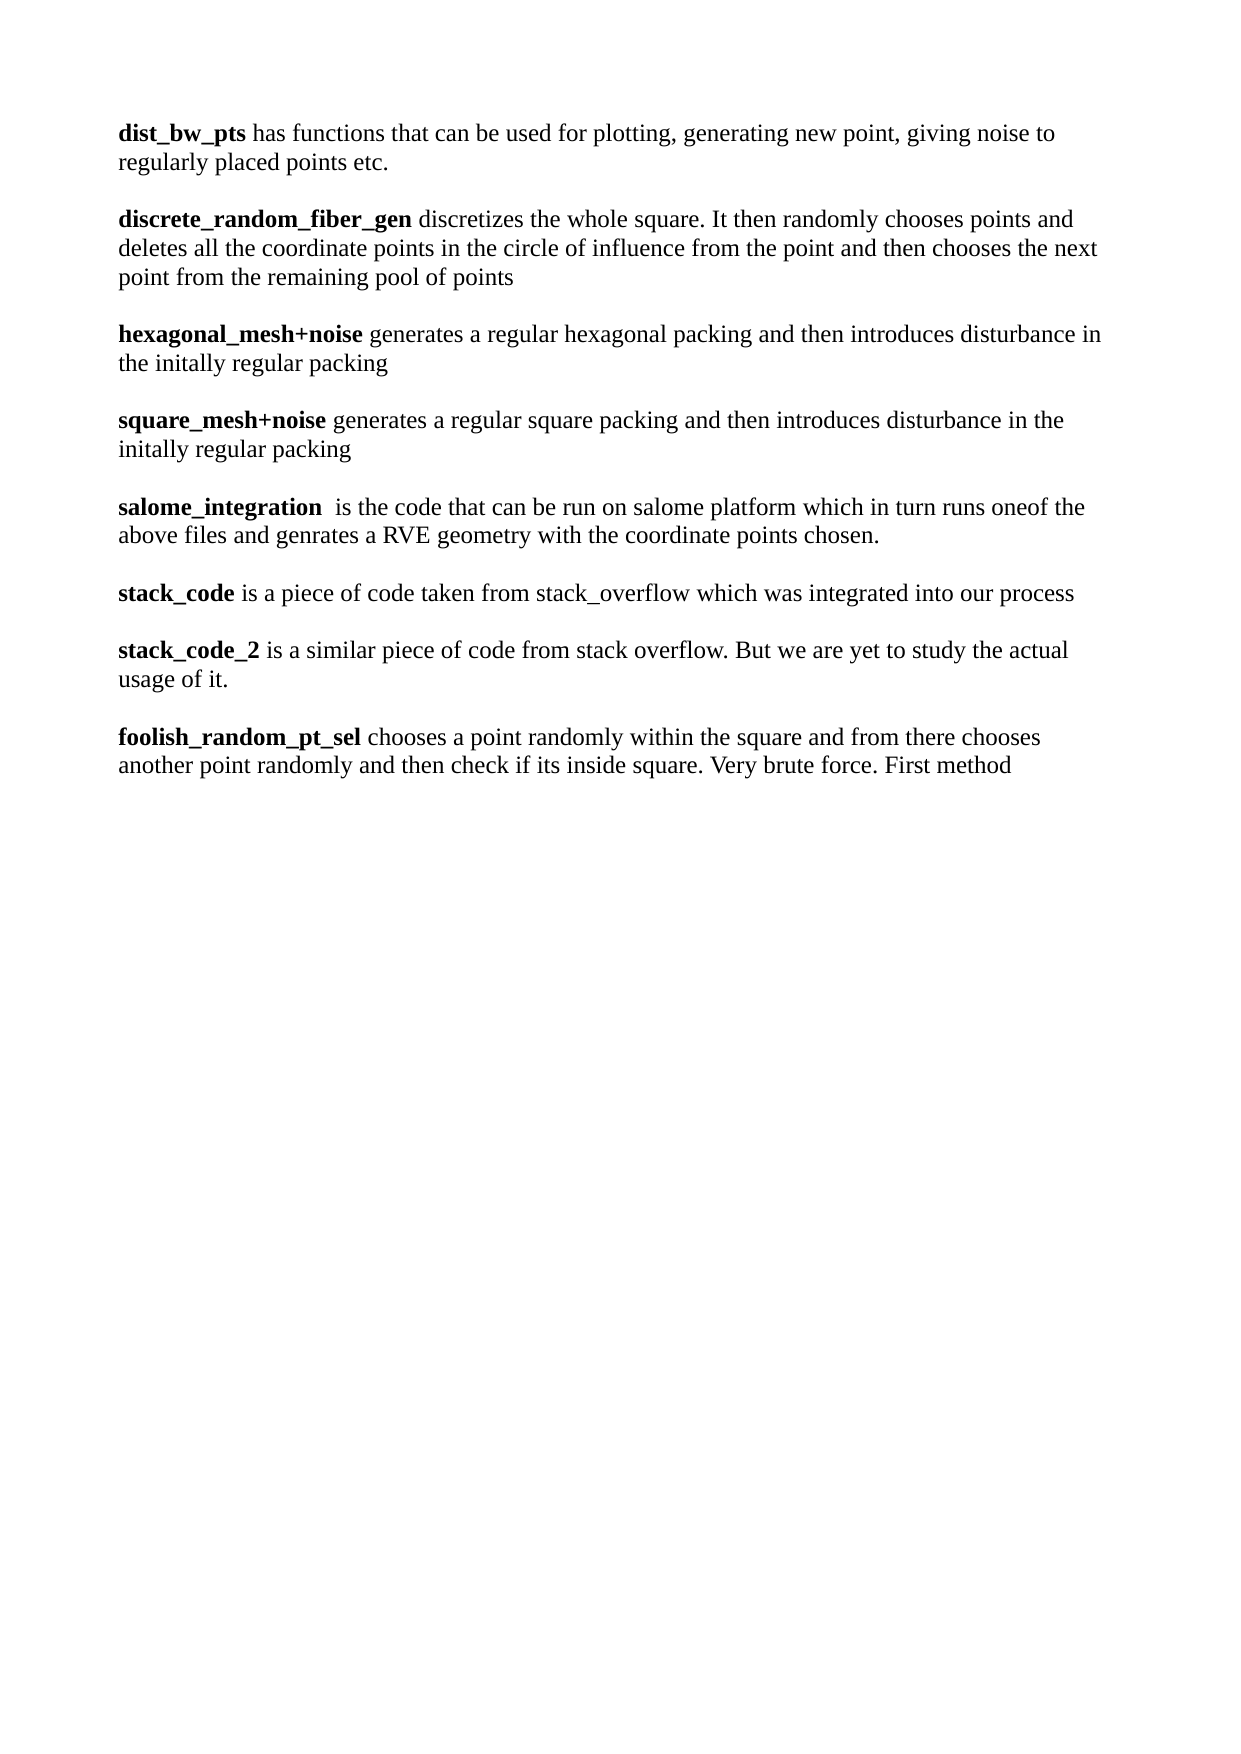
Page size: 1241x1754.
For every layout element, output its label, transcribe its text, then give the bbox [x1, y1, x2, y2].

text stack_code_2 is a similar piece of code from stack overflow. But we are yet to study the actual usage of it. [118, 636, 1122, 693]
text square_mesh+noise generates a regular square packing and then introduces disturbance in the initally regular packing [118, 406, 1122, 463]
text hexagonal_mesh+noise generates a regular hexagonal packing and then introduces disturbance in the initally regular packing [118, 319, 1122, 377]
text dist_bw_pts has functions that can be used for plotting, generating new point, giving noise to regularly placed points etc. [118, 118, 1122, 176]
text salome_integration is the code that can be run on salome platform which in turn runs oneof the above files and genrates a RVE geometry with the coordinate points chosen. [118, 492, 1122, 549]
text discrete_random_fiber_gen discretizes the whole square. It then randomly chooses points and deletes all the coordinate points in the circle of influence from the point and then chooses the next point from the remaining pool of points [118, 204, 1122, 291]
text stack_code is a piece of code taken from stack_overflow which was integrated into our process [118, 578, 1122, 607]
text foolish_random_pt_sel chooses a point randomly within the square and from there chooses another point randomly and then check if its inside square. Very brute force. First method [118, 722, 1122, 779]
